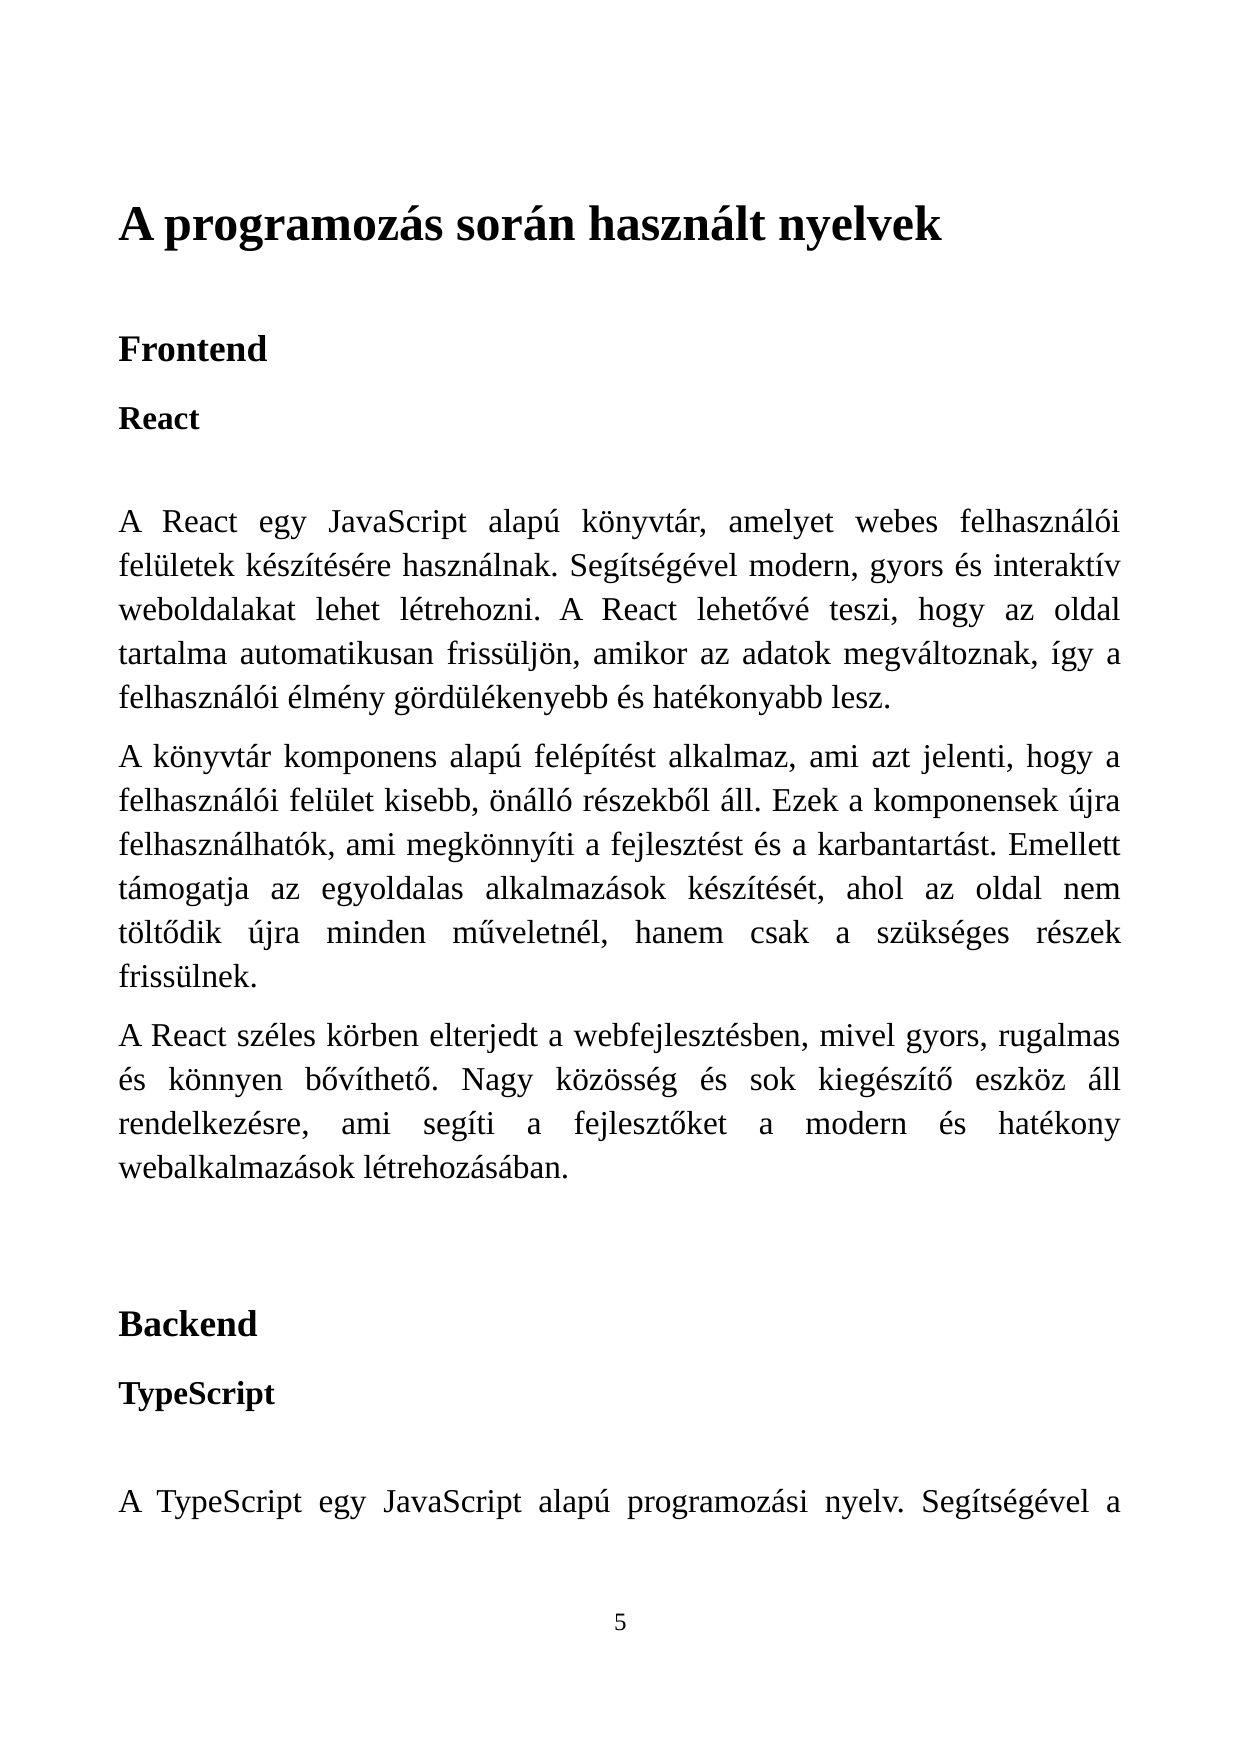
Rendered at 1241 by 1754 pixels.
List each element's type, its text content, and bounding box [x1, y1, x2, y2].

text Frontend [118, 326, 1122, 369]
text TypeScript [118, 1373, 1122, 1412]
text A React egy JavaScript alapú könyvtár, amelyet webes felhasználói felületek készítésére használnak. Segítségével modern, gyors és interaktív weboldalakat lehet létrehozni. A React lehetővé teszi, hogy az oldal tartalma automatikusan frissüljön, amikor az adatok megváltoznak, így a felhasználói élmény gördülékenyebb és hatékonyabb lesz. [118, 457, 1122, 716]
text A React széles körben elterjedt a webfejlesztésben, mivel gyors, rugalmas és könnyen bővíthető. Nagy közösség és sok kiegészítő eszköz áll rendelkezésre, ami segíti a fejlesztőket a modern és hatékony webalkalmazások létrehozásában. [118, 1015, 1122, 1185]
text React [118, 398, 1122, 437]
text A könyvtár komponens alapú felépítést alkalmaz, ami azt jelenti, hogy a felhasználói felület kisebb, önálló részekből áll. Ezek a komponensek újra felhasználhatók, ami megkönnyíti a fejlesztést és a karbantartást. Emellett támogatja az egyoldalas alkalmazások készítését, ahol az oldal nem töltődik újra minden műveletnél, hanem csak a szükséges részek frissülnek. [118, 736, 1122, 994]
text A TypeScript egy JavaScript alapú programozási nyelv. Segítségével a [118, 1432, 1122, 1519]
subtitle A programozás során használt nyelvek [118, 194, 1122, 251]
text Backend [118, 1302, 1122, 1345]
